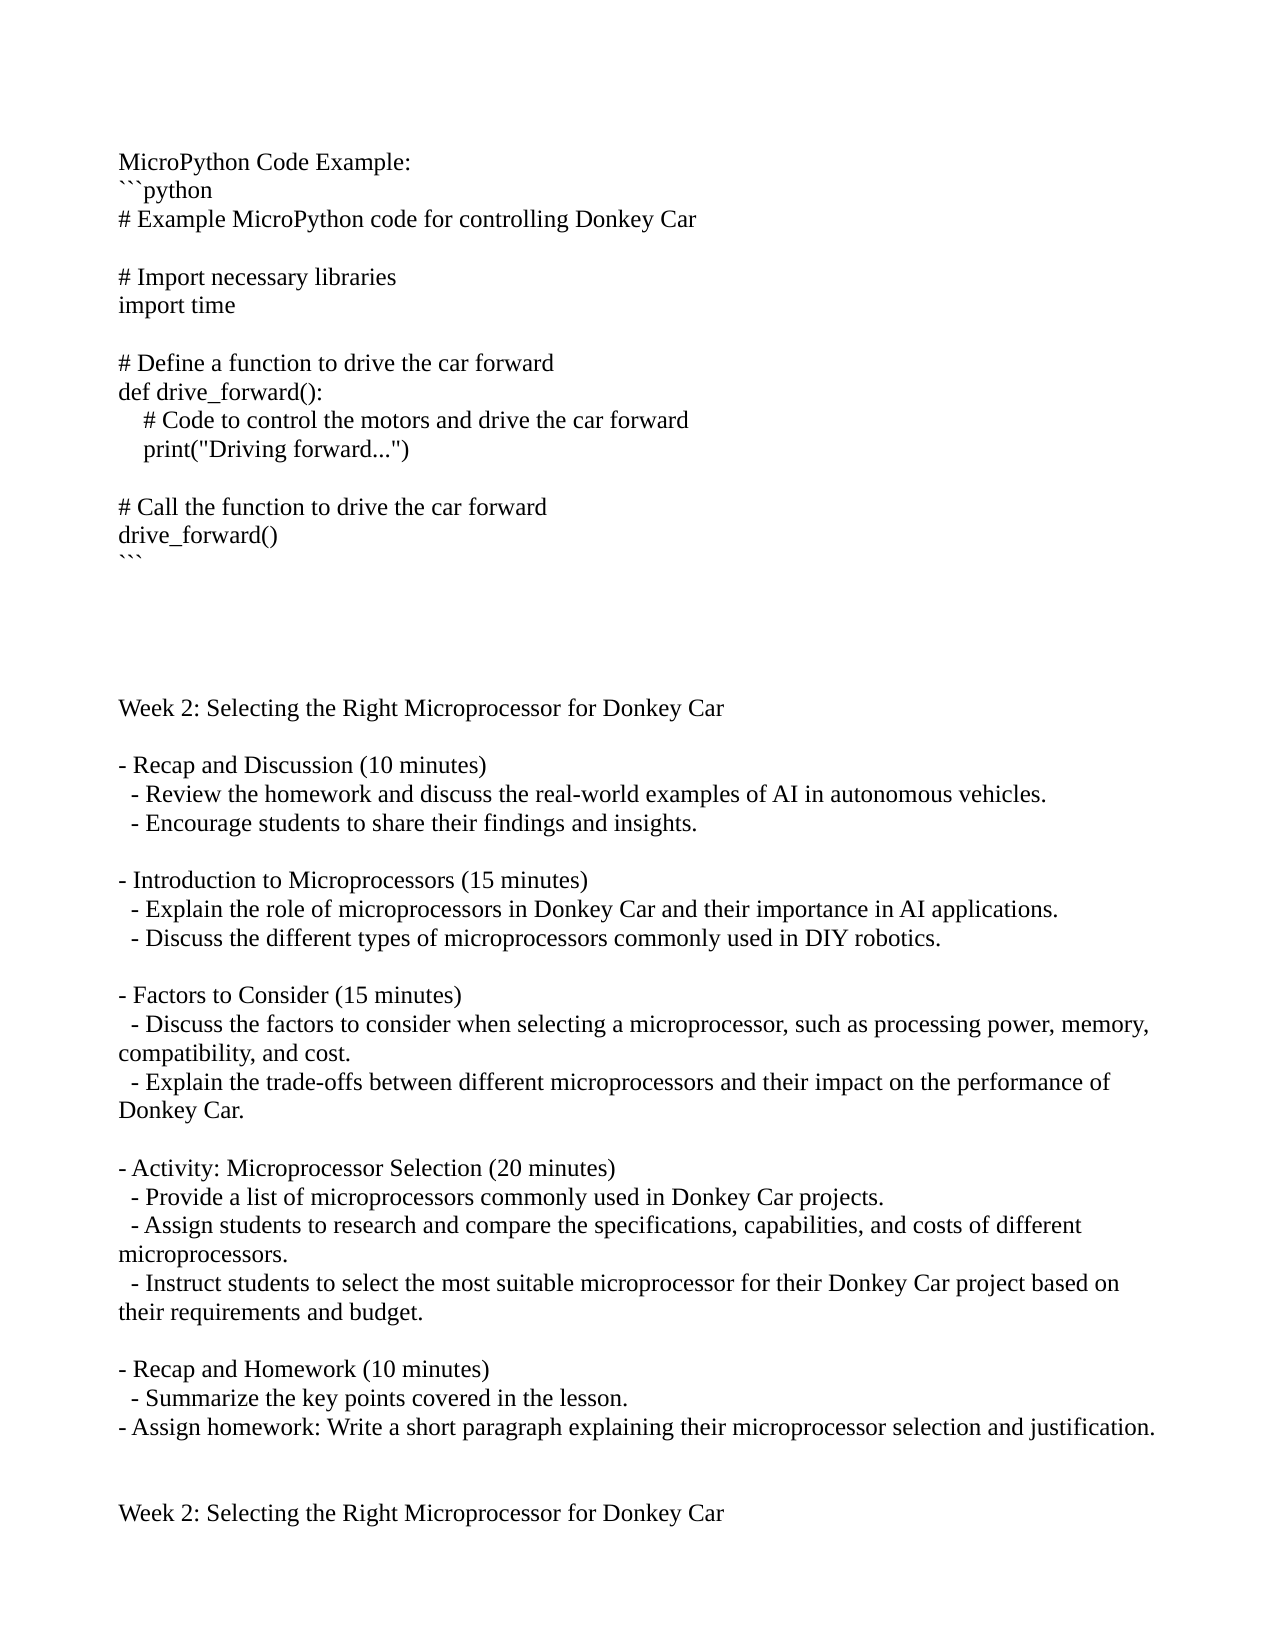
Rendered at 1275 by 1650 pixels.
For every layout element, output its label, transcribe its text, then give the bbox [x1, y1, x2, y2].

text - Explain the trade-offs between different microprocessors and their impact on the performance of Donkey Car. [118, 1067, 1157, 1124]
text # Call the function to drive the car forward [118, 492, 1157, 521]
text print("Driving forward...") [118, 434, 1157, 463]
text import time [118, 291, 1157, 319]
text - Assign homework: Write a short paragraph explaining their microprocessor selection and justification. [118, 1412, 1157, 1441]
text - Discuss the factors to consider when selecting a microprocessor, such as processing power, memory, compatibility, and cost. [118, 1009, 1157, 1067]
text def drive_forward(): [118, 377, 1157, 406]
text - Activity: Microprocessor Selection (20 minutes) [118, 1153, 1157, 1182]
text ```python [118, 176, 1157, 204]
text # Import necessary libraries [118, 262, 1157, 291]
text - Factors to Consider (15 minutes) [118, 981, 1157, 1009]
text Week 2: Selecting the Right Microprocessor for Donkey Car [118, 1498, 1157, 1527]
text - Explain the role of microprocessors in Donkey Car and their importance in AI applications. [118, 894, 1157, 923]
text - Provide a list of microprocessors commonly used in Donkey Car projects. [118, 1182, 1157, 1211]
text # Example MicroPython code for controlling Donkey Car [118, 204, 1157, 233]
text Week 2: Selecting the Right Microprocessor for Donkey Car [118, 693, 1157, 722]
text MicroPython Code Example: [118, 147, 1157, 176]
text - Recap and Discussion (10 minutes) [118, 751, 1157, 779]
text drive_forward() [118, 521, 1157, 549]
text ``` [118, 549, 1157, 578]
text - Introduction to Microprocessors (15 minutes) [118, 866, 1157, 894]
text - Instruct students to select the most suitable microprocessor for their Donkey Car project based on their requirements and budget. [118, 1268, 1157, 1326]
text - Encourage students to share their findings and insights. [118, 808, 1157, 837]
text - Summarize the key points covered in the lesson. [118, 1383, 1157, 1412]
text # Define a function to drive the car forward [118, 348, 1157, 377]
text - Review the homework and discuss the real-world examples of AI in autonomous vehicles. [118, 779, 1157, 808]
text - Recap and Homework (10 minutes) [118, 1354, 1157, 1383]
text # Code to control the motors and drive the car forward [118, 406, 1157, 434]
text - Assign students to research and compare the specifications, capabilities, and costs of different microprocessors. [118, 1211, 1157, 1268]
text - Discuss the different types of microprocessors commonly used in DIY robotics. [118, 923, 1157, 952]
